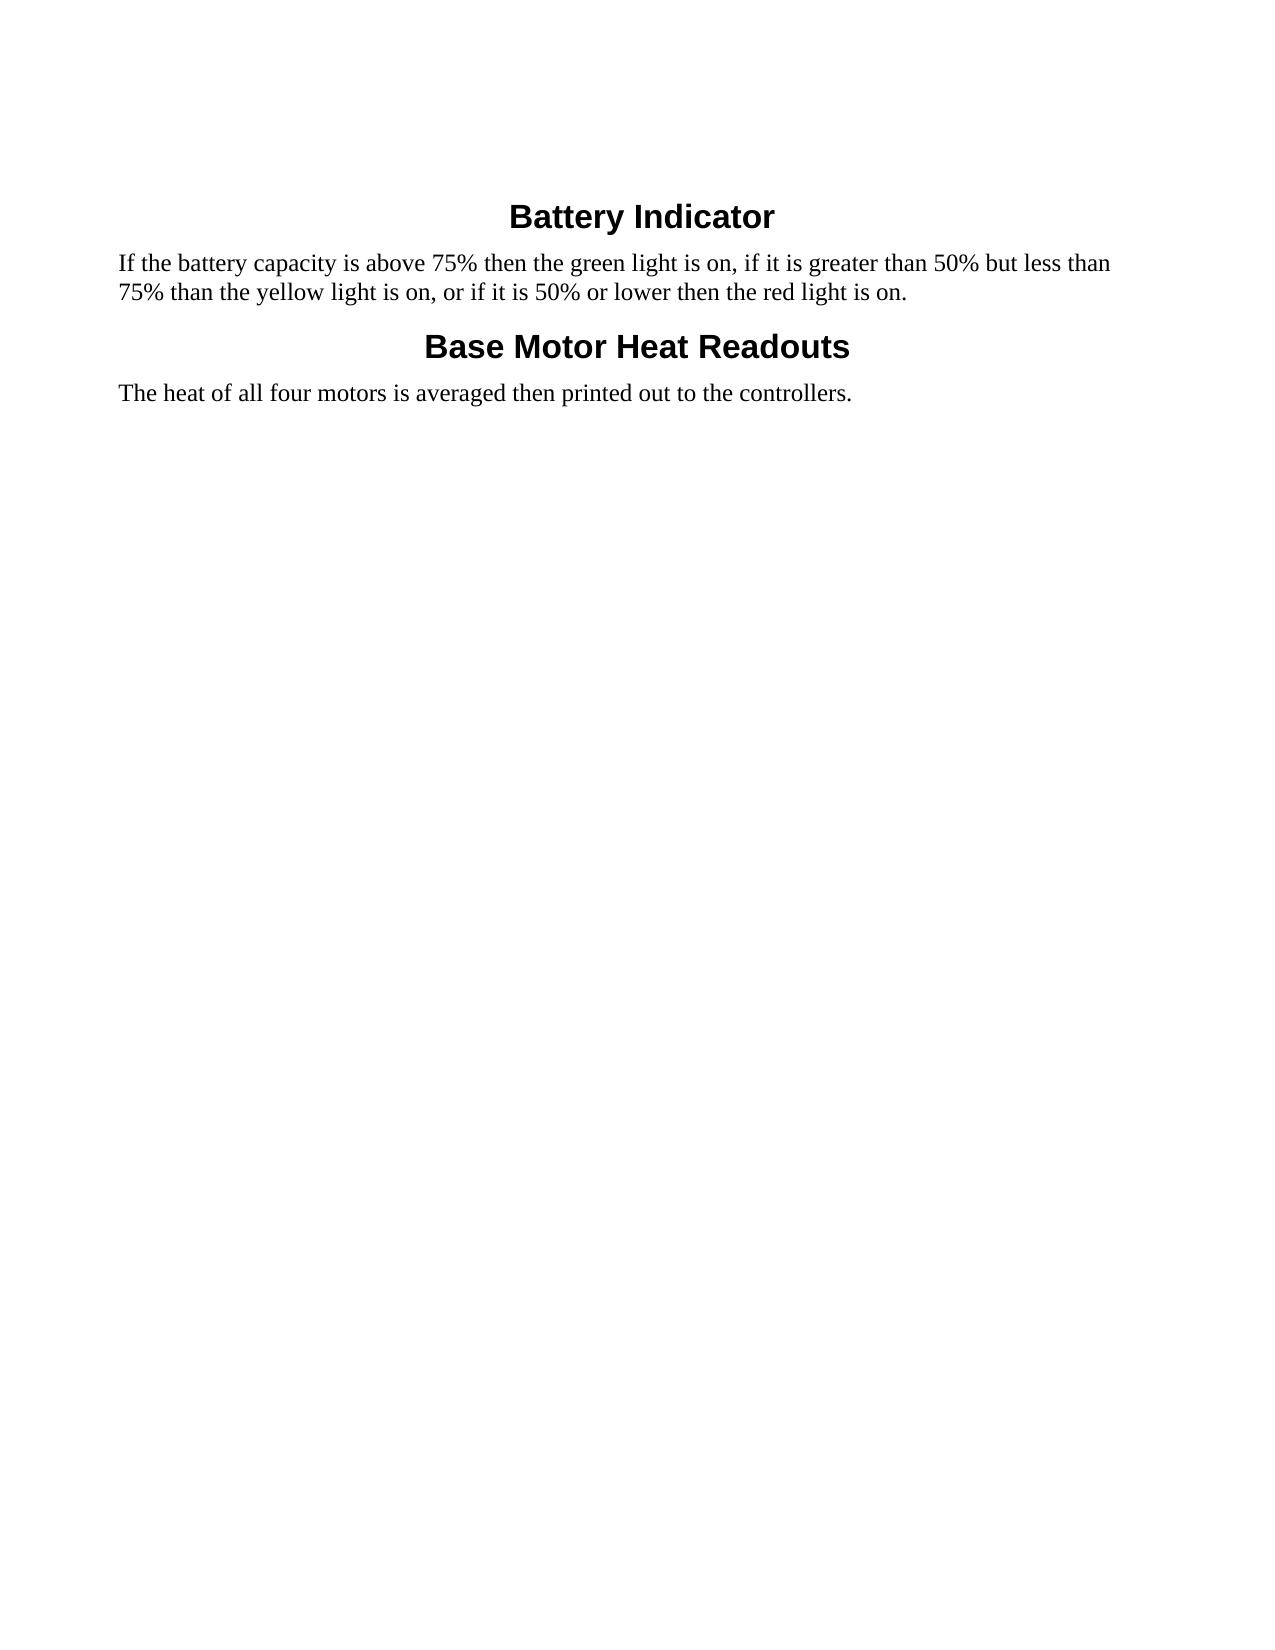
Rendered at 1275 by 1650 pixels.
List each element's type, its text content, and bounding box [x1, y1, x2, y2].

subtitle Base Motor Heat Readouts [118, 327, 1157, 365]
subtitle Battery Indicator [118, 197, 1157, 236]
text If the battery capacity is above 75% then the green light is on, if it is greater than 50% but less than 75% than the yellow light is on, or if it is 50% or lower then the red light is on. [118, 248, 1157, 306]
text The heat of all four motors is averaged then printed out to the controllers. [118, 378, 1157, 407]
